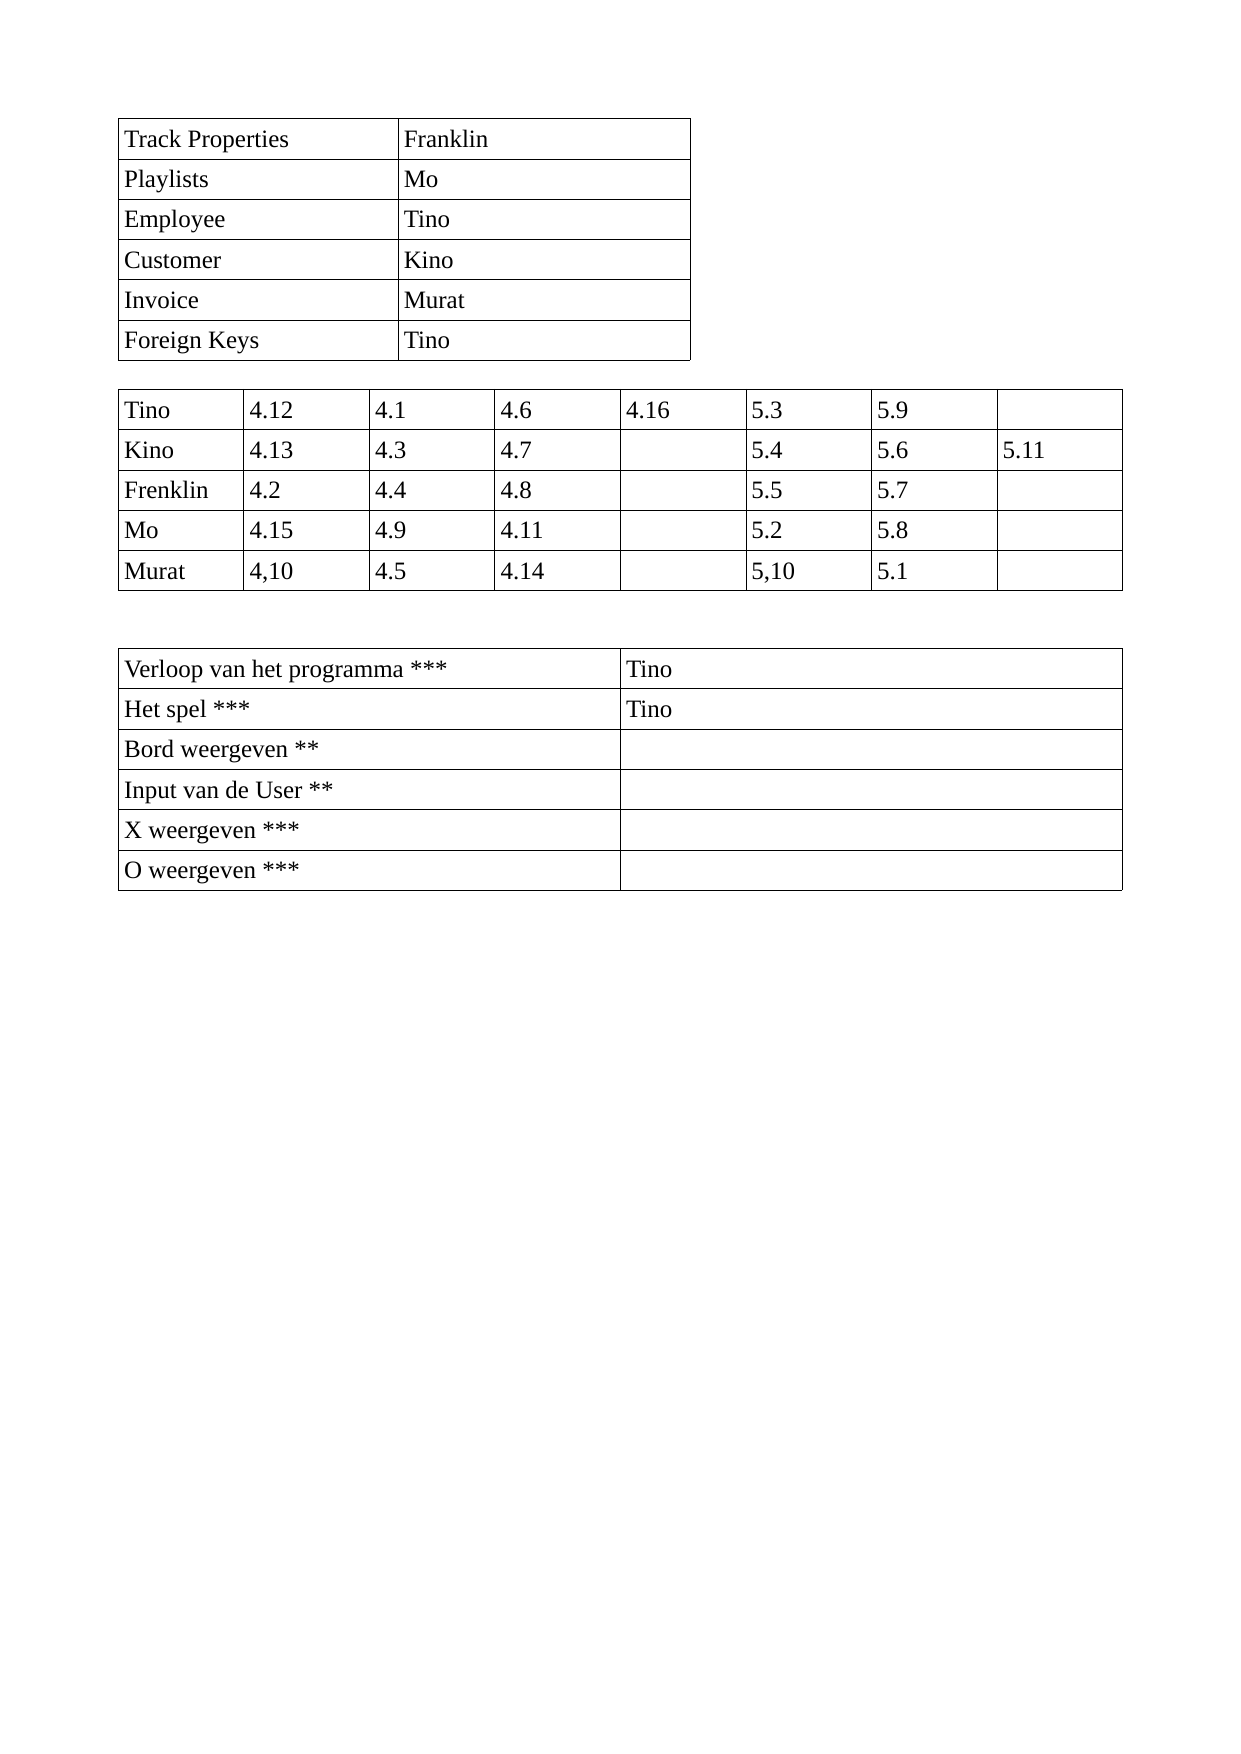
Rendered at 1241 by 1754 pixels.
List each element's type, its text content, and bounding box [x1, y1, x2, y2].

table_cell Mo [119, 511, 243, 550]
table_cell [998, 471, 1122, 510]
table_cell 4.4 [370, 471, 494, 510]
table_cell Foreign Keys [119, 321, 398, 360]
table_cell O weergeven *** [119, 851, 620, 890]
table_cell [621, 770, 1122, 809]
table_header Tino [119, 390, 243, 429]
table_cell [621, 810, 1122, 849]
table_cell 5.8 [872, 511, 997, 550]
table_cell Kino [399, 240, 690, 279]
table_cell Invoice [119, 280, 398, 320]
table_cell [998, 511, 1122, 550]
table_header 5.3 [747, 390, 871, 429]
table_cell Tino [399, 200, 690, 239]
table_cell 5.4 [747, 430, 871, 469]
table_cell 4.13 [244, 430, 369, 469]
table_cell 4,10 [244, 551, 369, 590]
table_cell 5.11 [998, 430, 1122, 469]
table_cell Tino [621, 689, 1122, 729]
table_cell [621, 551, 746, 590]
table_header 5.9 [872, 390, 997, 429]
table_cell 5.2 [747, 511, 871, 550]
table_cell 5.6 [872, 430, 997, 469]
table_cell 4.2 [244, 471, 369, 510]
table_header Track Properties [119, 119, 398, 158]
table_cell [621, 730, 1122, 769]
table_cell Playlists [119, 160, 398, 199]
table_header Franklin [399, 119, 690, 158]
table_header 4.1 [370, 390, 494, 429]
table_cell 4.5 [370, 551, 494, 590]
table_cell Murat [399, 280, 690, 320]
table_cell 4.11 [495, 511, 620, 550]
table_cell Employee [119, 200, 398, 239]
table_cell Mo [399, 160, 690, 199]
table_cell 4.9 [370, 511, 494, 550]
table_header [998, 390, 1122, 429]
table_cell [621, 471, 746, 510]
table_cell [998, 551, 1122, 590]
table_cell 4.14 [495, 551, 620, 590]
table_header 4.16 [621, 390, 746, 429]
table_cell [621, 511, 746, 550]
table_cell Input van de User ** [119, 770, 620, 809]
table_cell Tino [399, 321, 690, 360]
table_cell 4.7 [495, 430, 620, 469]
table_header 4.12 [244, 390, 369, 429]
table_header Tino [621, 649, 1122, 688]
table_cell [621, 851, 1122, 890]
table_cell Customer [119, 240, 398, 279]
table_cell X weergeven *** [119, 810, 620, 849]
table_cell 5.5 [747, 471, 871, 510]
table_cell 5.1 [872, 551, 997, 590]
table_header Verloop van het programma *** [119, 649, 620, 688]
table_cell Het spel *** [119, 689, 620, 729]
table_cell 5,10 [747, 551, 871, 590]
table_cell 5.7 [872, 471, 997, 510]
table_cell 4.8 [495, 471, 620, 510]
table_header 4.6 [495, 390, 620, 429]
table_cell 4.3 [370, 430, 494, 469]
table_cell 4.15 [244, 511, 369, 550]
table_cell Kino [119, 430, 243, 469]
table_cell Bord weergeven ** [119, 730, 620, 769]
table_cell [621, 430, 746, 469]
table_cell Murat [119, 551, 243, 590]
table_cell Frenklin [119, 471, 243, 510]
